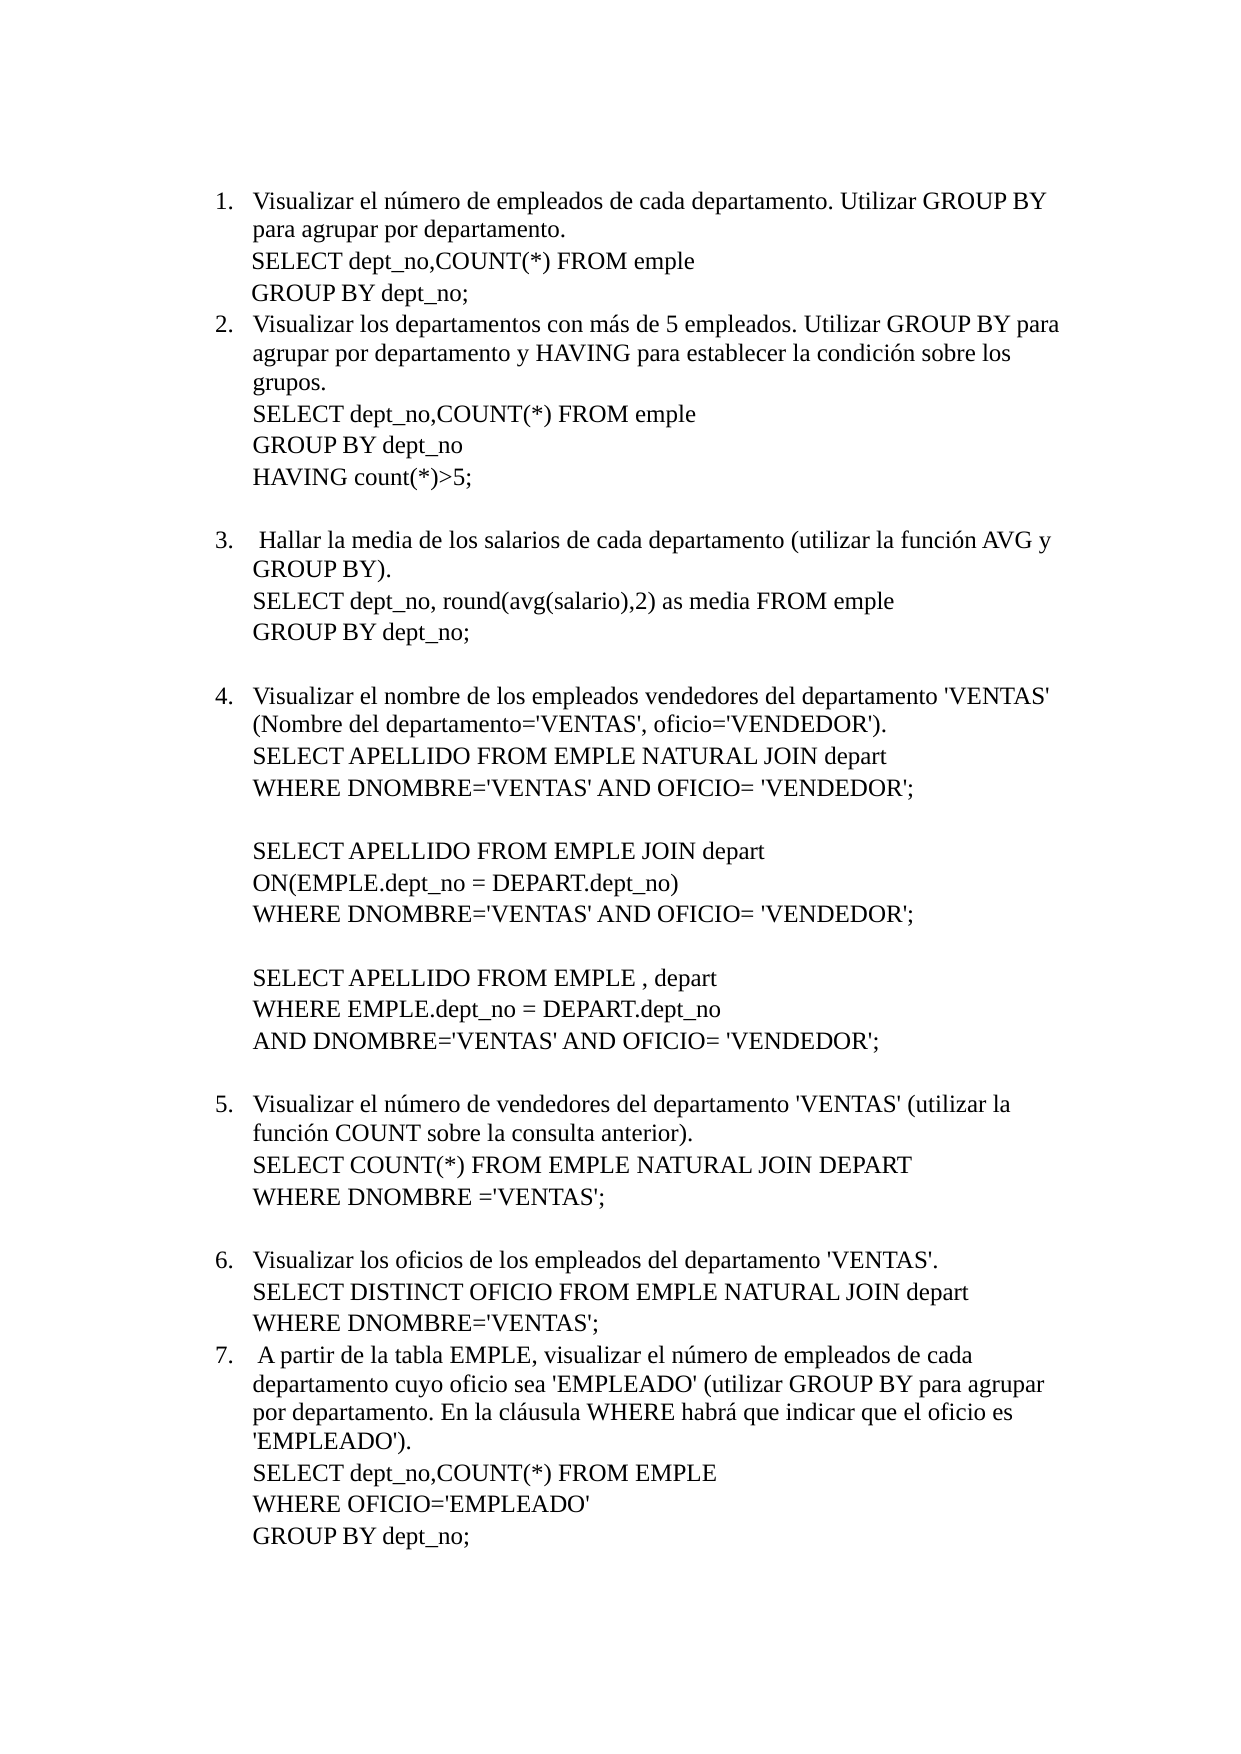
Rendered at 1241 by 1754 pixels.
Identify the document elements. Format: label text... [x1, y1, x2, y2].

list WHERE OFICIO='EMPLEADO' [215, 1489, 1063, 1518]
list SELECT DISTINCT OFICIO FROM EMPLE NATURAL JOIN depart [215, 1277, 1063, 1305]
list GROUP BY dept_no; [215, 617, 1063, 646]
list SELECT dept_no,COUNT(*) FROM EMPLE [215, 1458, 1063, 1487]
list Visualizar los oficios de los empleados del departamento 'VENTAS'. [215, 1245, 1063, 1274]
text SELECT dept_no,COUNT(*) FROM emple [177, 246, 1063, 275]
text GROUP BY dept_no; [177, 278, 1063, 307]
list SELECT APELLIDO FROM EMPLE NATURAL JOIN depart [215, 741, 1063, 770]
list AND DNOMBRE='VENTAS' AND OFICIO= 'VENDEDOR'; [215, 1026, 1063, 1055]
list A partir de la tabla EMPLE, visualizar el número de empleados de cada departamento cuyo oficio sea 'EMPLEADO' (utilizar GROUP BY para agrupar por departamento. En la cláusula WHERE habrá que indicar que el oficio es 'EMPLEADO'). [215, 1340, 1063, 1455]
list Hallar la media de los salarios de cada departamento (utilizar la función AVG y GROUP BY). [215, 525, 1063, 583]
list SELECT dept_no,COUNT(*) FROM emple [215, 399, 1063, 427]
list GROUP BY dept_no; [215, 1521, 1063, 1550]
list WHERE DNOMBRE='VENTAS' AND OFICIO= 'VENDEDOR'; [215, 773, 1063, 802]
list WHERE DNOMBRE ='VENTAS'; [215, 1182, 1063, 1210]
list Visualizar el nombre de los empleados vendedores del departamento 'VENTAS' (Nombre del departamento='VENTAS', oficio='VENDEDOR'). [215, 681, 1063, 738]
list Visualizar el número de empleados de cada departamento. Utilizar GROUP BY para agrupar por departamento. [215, 186, 1063, 243]
list Visualizar el número de vendedores del departamento 'VENTAS' (utilizar la función COUNT sobre la consulta anterior). [215, 1089, 1063, 1147]
list WHERE DNOMBRE='VENTAS'; [215, 1308, 1063, 1337]
list HAVING count(*)>5; [215, 462, 1063, 491]
list SELECT APELLIDO FROM EMPLE , depart [215, 963, 1063, 992]
list WHERE DNOMBRE='VENTAS' AND OFICIO= 'VENDEDOR'; [215, 899, 1063, 928]
list ON(EMPLE.dept_no = DEPART.dept_no) [215, 868, 1063, 897]
list SELECT dept_no, round(avg(salario),2) as media FROM emple [215, 586, 1063, 614]
list SELECT APELLIDO FROM EMPLE JOIN depart [215, 836, 1063, 865]
list Visualizar los departamentos con más de 5 empleados. Utilizar GROUP BY para agrupar por departamento y HAVING para establecer la condición sobre los grupos. [215, 309, 1063, 396]
list SELECT COUNT(*) FROM EMPLE NATURAL JOIN DEPART [215, 1150, 1063, 1179]
list WHERE EMPLE.dept_no = DEPART.dept_no [215, 994, 1063, 1023]
list GROUP BY dept_no [215, 430, 1063, 459]
